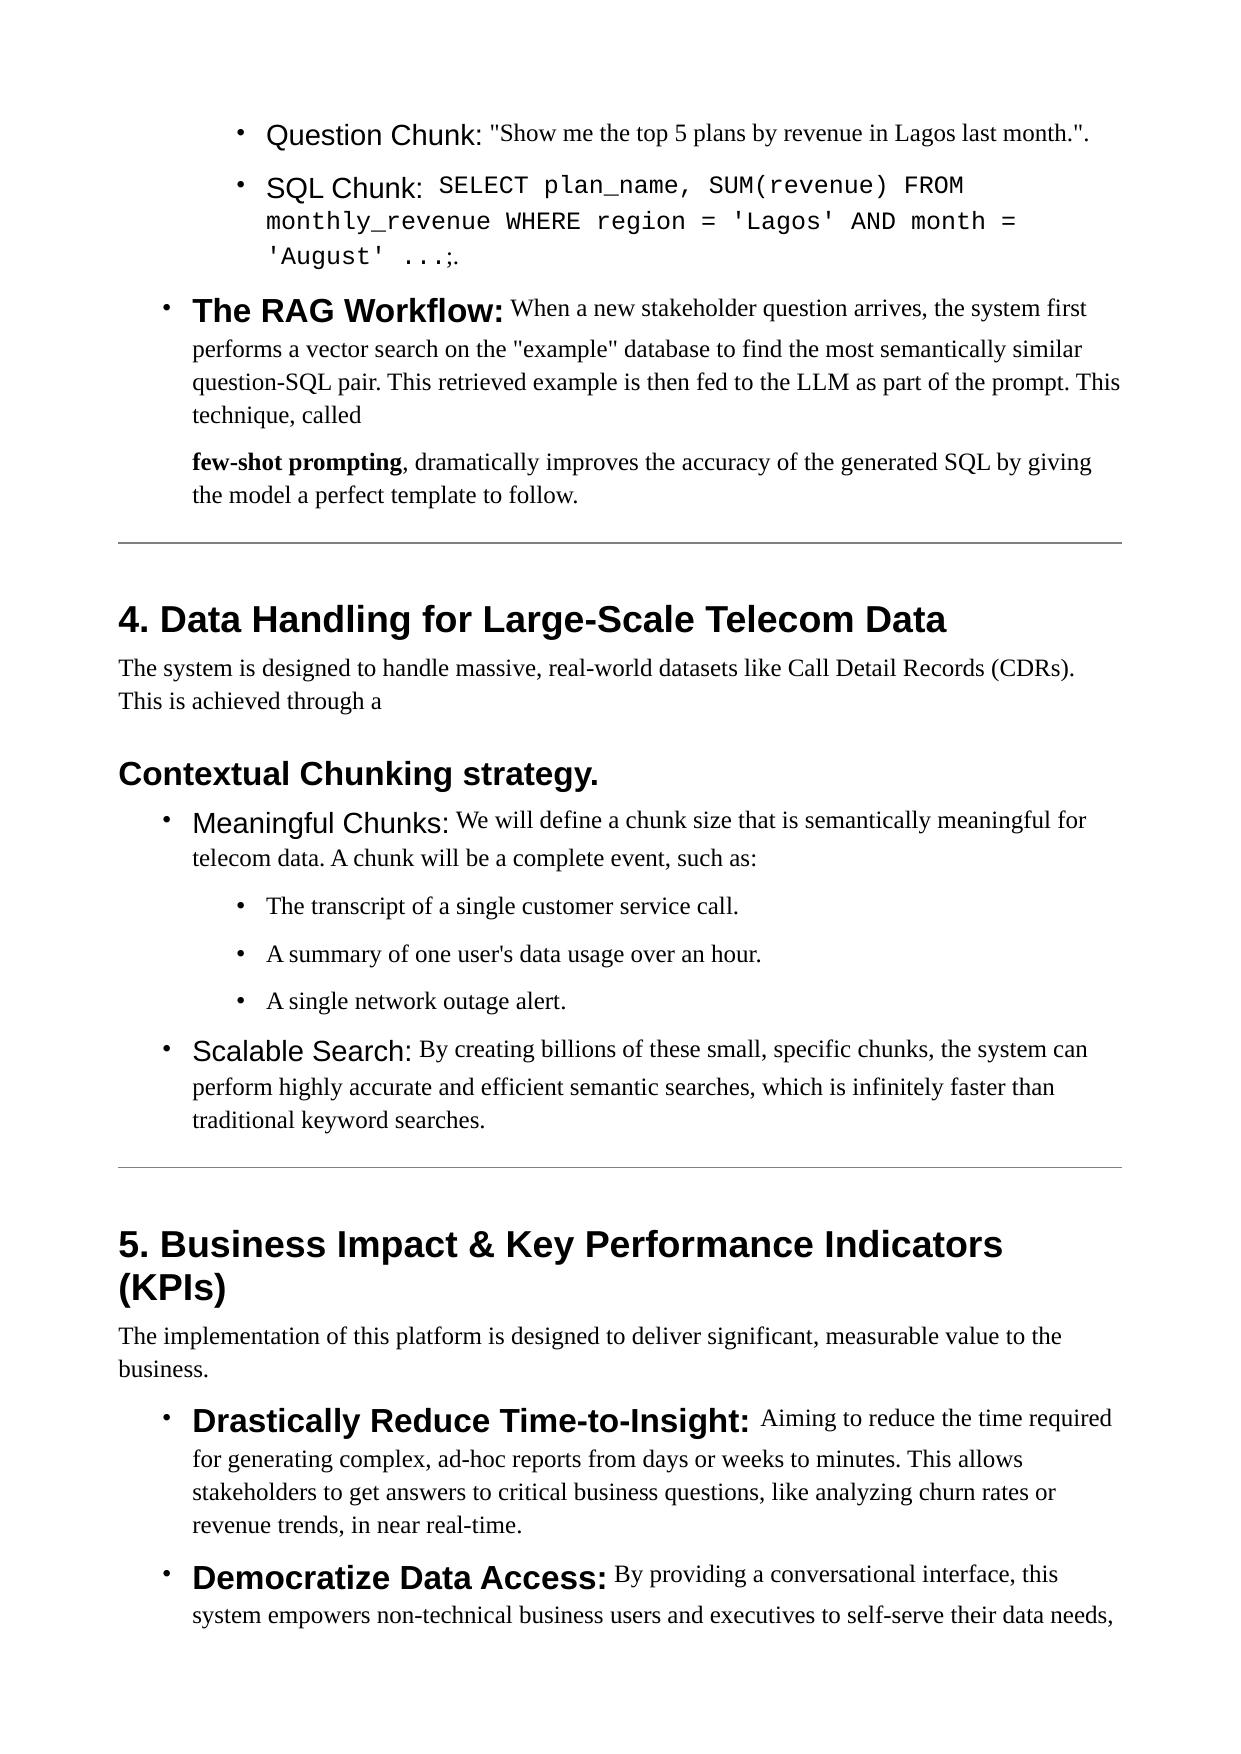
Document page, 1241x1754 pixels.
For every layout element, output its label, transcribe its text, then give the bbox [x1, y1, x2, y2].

list When a new stakeholder question arrives, the system first performs a vector search on the "example" database to find the most semantically similar question-SQL pair. This retrieved example is then fed to the LLM as part of the prompt. This technique, called [162, 291, 1122, 429]
list A single network outage alert. [236, 986, 1122, 1015]
subtitle The RAG Workflow: [192, 291, 504, 329]
list SELECT plan_name, SUM(revenue) FROM monthly_revenue WHERE region = 'Lagos' AND month = 'August' ...;. [236, 171, 1122, 272]
list We will define a chunk size that is semantically meaningful for telecom data. A chunk will be a complete event, such as: [162, 805, 1122, 872]
list By providing a conversational interface, this system empowers non-technical business users and executives to self-serve their data needs, [162, 1558, 1122, 1629]
text The system is designed to handle massive, real-world datasets like Call Detail Records (CDRs). This is achieved through a [118, 653, 1122, 715]
list Aiming to reduce the time required for generating complex, ad-hoc reports from days or weeks to minutes. This allows stakeholders to get answers to critical business questions, like analyzing churn rates or revenue trends, in near real-time. [162, 1401, 1122, 1539]
subtitle SQL Chunk: [266, 171, 424, 204]
subtitle 5. Business Impact & Key Performance Indicators (KPIs) [118, 1222, 1122, 1308]
subtitle Scalable Search: [192, 1034, 413, 1068]
list A summary of one user's data usage over an hour. [236, 939, 1122, 967]
subtitle Question Chunk: [266, 118, 483, 152]
subtitle 4. Data Handling for Large-Scale Telecom Data [118, 597, 1122, 641]
list few-shot prompting, dramatically improves the accuracy of the generated SQL by giving the model a perfect template to follow. [162, 447, 1122, 509]
list "Show me the top 5 plans by revenue in Lagos last month.". [483, 118, 1122, 152]
subtitle Contextual Chunking strategy. [118, 754, 1122, 793]
subtitle Meaningful Chunks: [192, 806, 450, 839]
subtitle Democratize Data Access: [192, 1558, 608, 1596]
list The transcript of a single customer service call. [236, 891, 1122, 920]
text The implementation of this platform is designed to deliver significant, measurable value to the business. [118, 1321, 1122, 1382]
list By creating billions of these small, specific chunks, the system can perform highly accurate and efficient semantic searches, which is infinitely faster than traditional keyword searches. [162, 1034, 1122, 1134]
subtitle Drastically Reduce Time-to-Insight: [192, 1401, 760, 1440]
